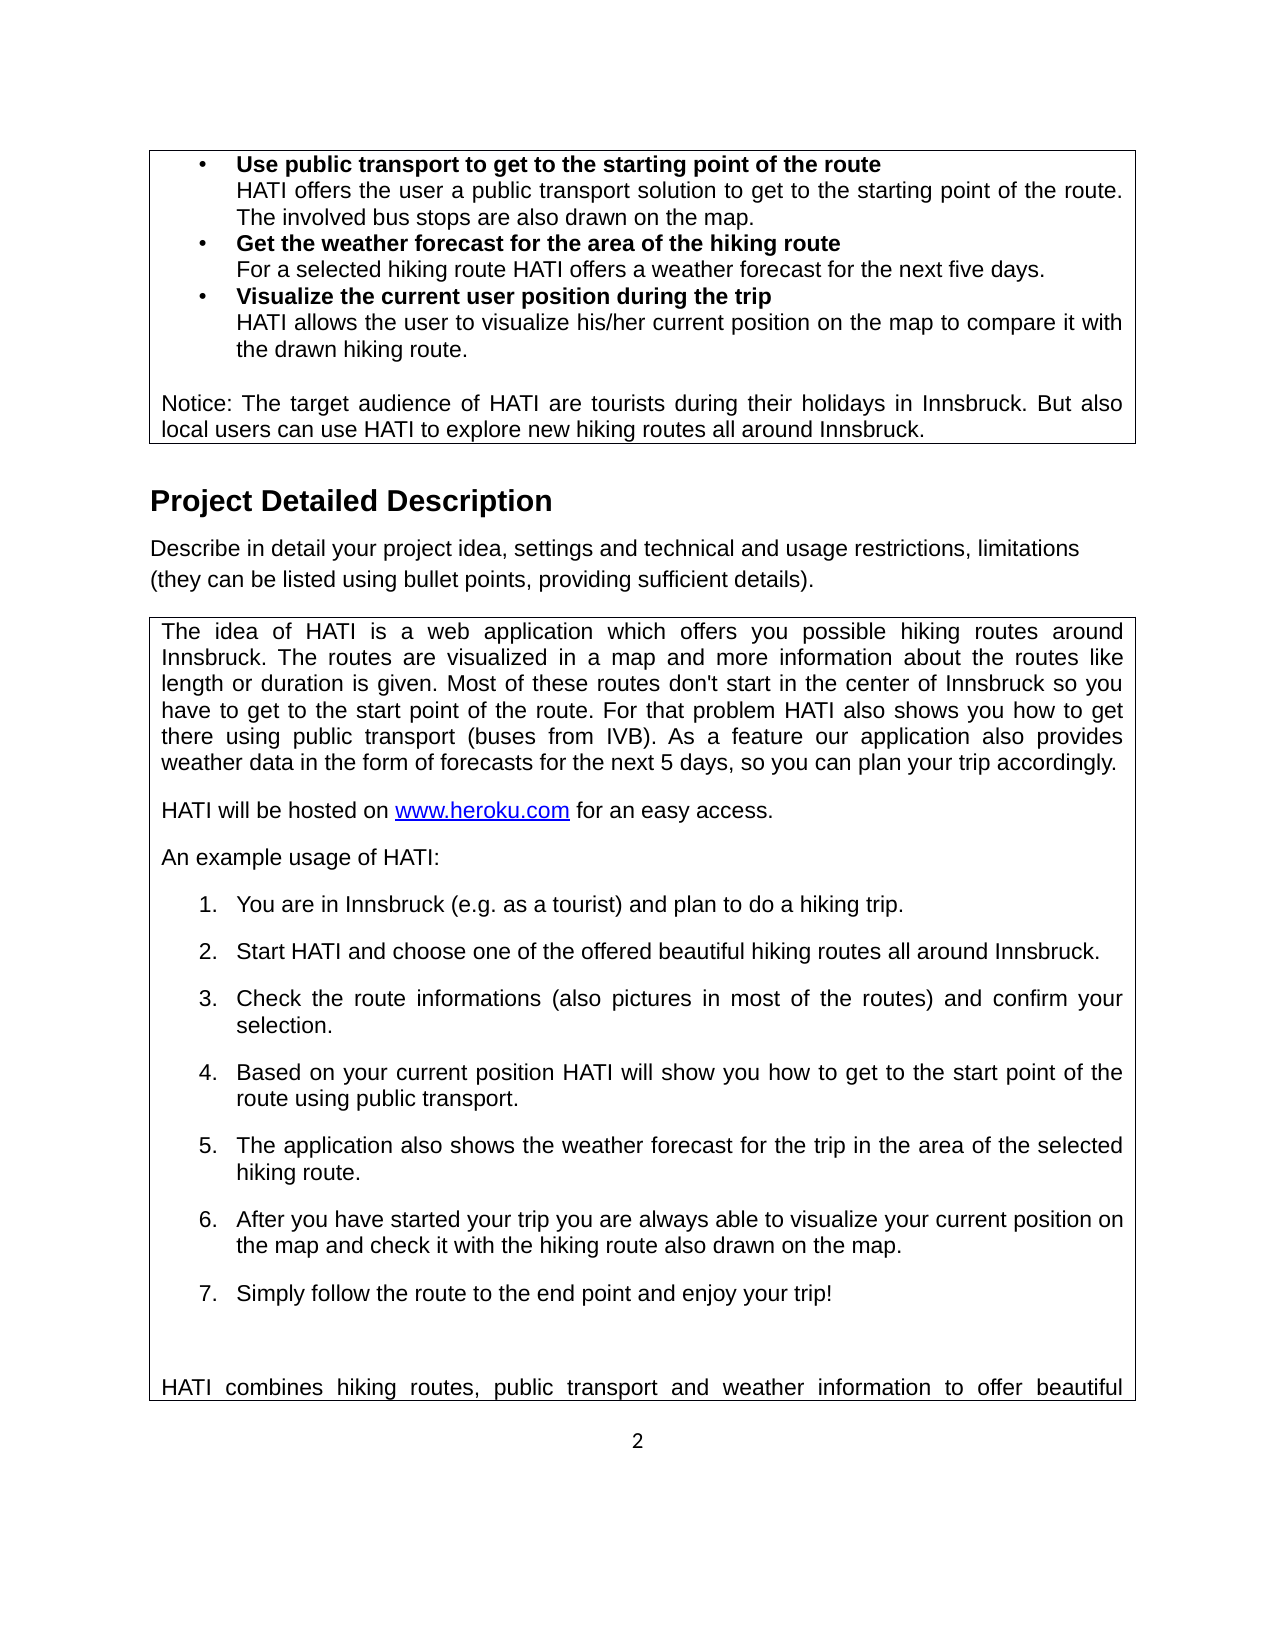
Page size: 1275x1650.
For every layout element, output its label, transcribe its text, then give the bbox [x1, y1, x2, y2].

table_header When you are in Innsbruck as a tourist and plan to do a hiking trip, HATI is the perfect solution: Search for possible hiking routes With HATI you can search for hiking routes all around Innsbruck. All routes have been created and commented by outdooractive-users. There are also pictures available for most of the routes. Take a look at the selected route drawn on a map The selected route will be visible on an OpenStreetMap so the user can take a look at it before (s)he starts the trip. Use public transport to get to the starting point of the route HATI offers the user a public transport solution to get to the starting point of the route. The involved bus stops are also drawn on the map. Get the weather forecast for the area of the hiking route For a selected hiking route HATI offers a weather forecast for the next five days. Visualize the current user position during the trip HATI allows the user to visualize his/her current position on the map to compare it with the drawn hiking route. Notice: The target audience of HATI are tourists during their holidays in Innsbruck. But also local users can use HATI to explore new hiking routes all around Innsbruck. [150, 151, 1135, 443]
table_header The idea of HATI is a web application which offers you possible hiking routes around Innsbruck. The routes are visualized in a map and more information about the routes like length or duration is given. Most of these routes don't start in the center of Innsbruck so you have to get to the start point of the route. For that problem HATI also shows you how to get there using public transport (buses from IVB). As a feature our application also provides weather data in the form of forecasts for the next 5 days, so you can plan your trip accordingly. HATI will be hosted on www.heroku.com for an easy access. An example usage of HATI: You are in Innsbruck (e.g. as a tourist) and plan to do a hiking trip. Start HATI and choose one of the offered beautiful hiking routes all around Innsbruck. Check the route informations (also pictures in most of the routes) and confirm your selection. Based on your current position HATI will show you how to get to the start point of the route using public transport. The application also shows the weather forecast for the trip in the area of the selected hiking route. After you have started your trip you are always able to visualize your current position on the map and check it with the hiking route also drawn on the map. Simply follow the route to the end point and enjoy your trip! HATI combines hiking routes, public transport and weather information to offer beautiful [150, 618, 1135, 1400]
text Describe in detail your project idea, settings and technical and usage restrictions, limitations (they can be listed using bullet points, providing sufficient details). [150, 535, 1125, 592]
subtitle Project Detailed Description [150, 483, 1125, 518]
